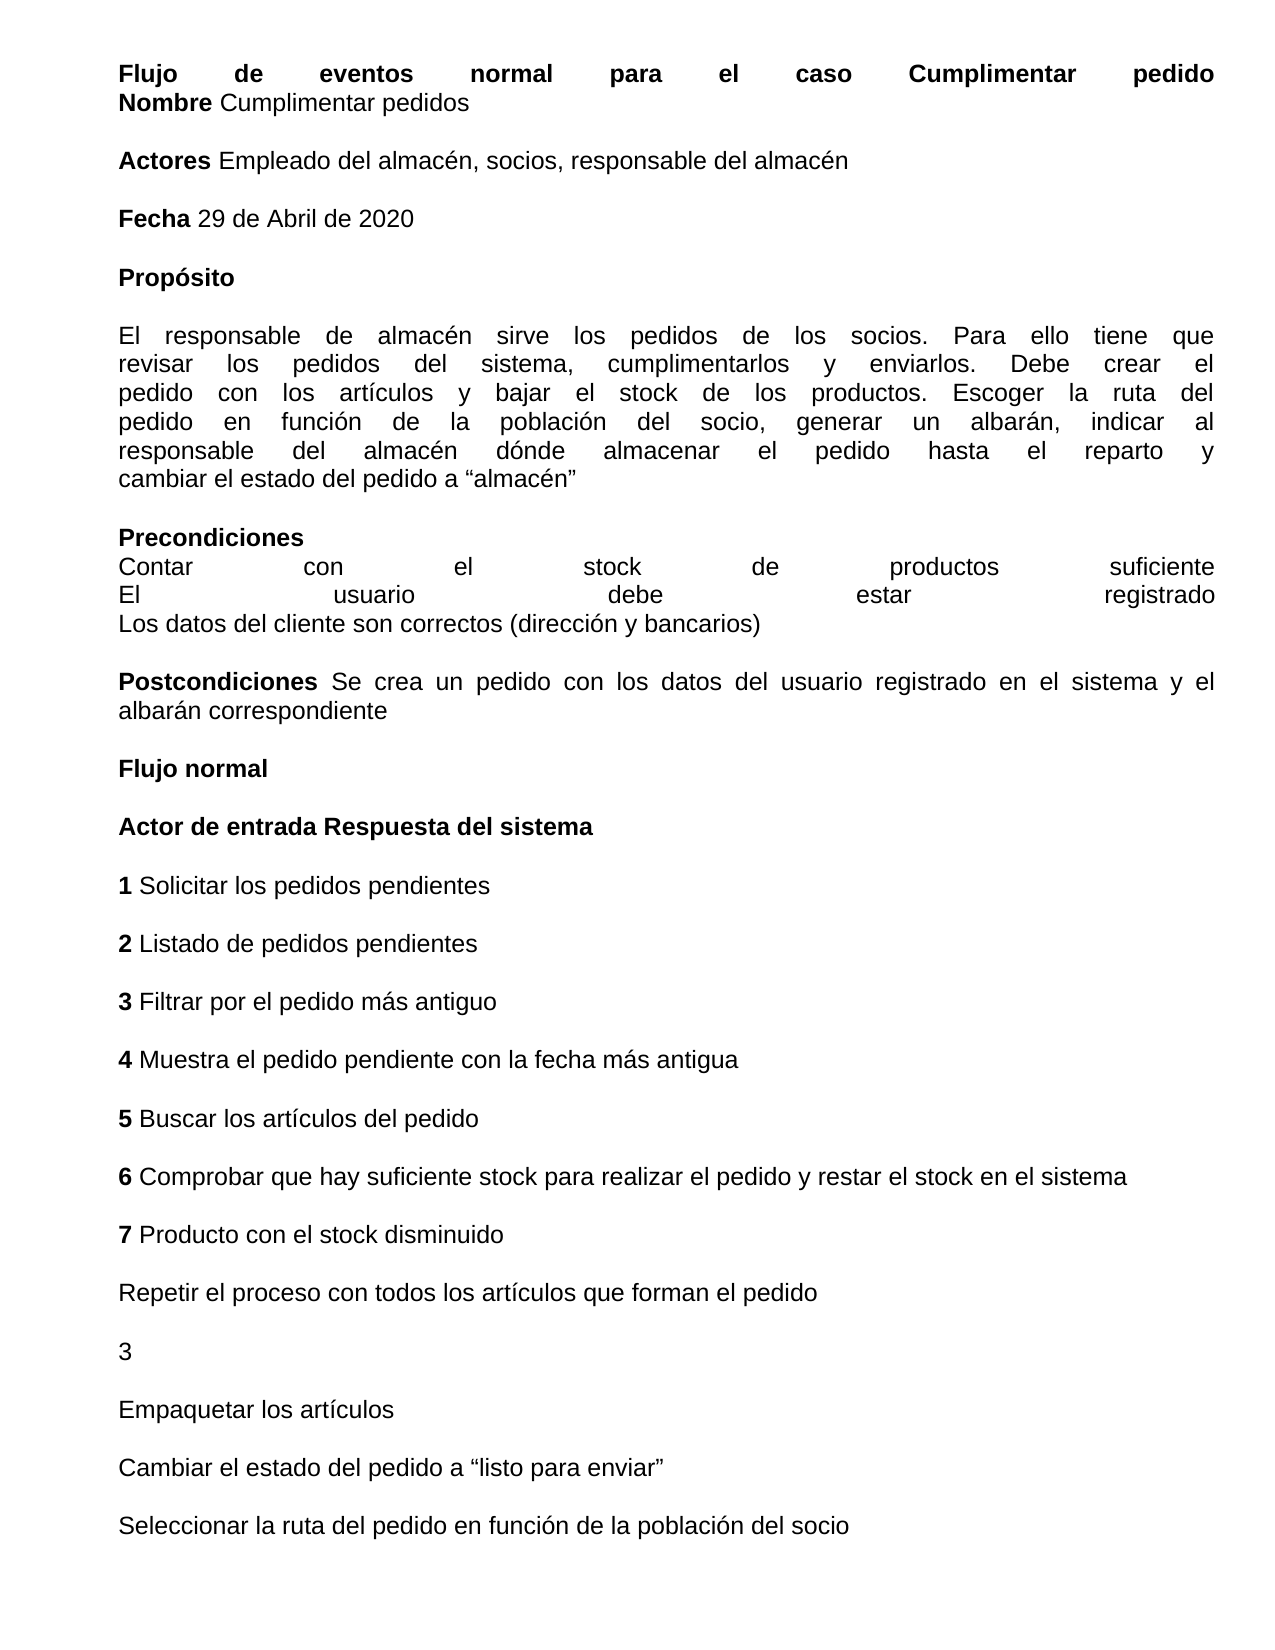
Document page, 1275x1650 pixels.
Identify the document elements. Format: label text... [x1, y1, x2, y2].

text Seleccionar la ruta del pedido en función de la población del socio [118, 1511, 1216, 1540]
text 3 Filtrar por el pedido más antiguo [118, 987, 1216, 1016]
text Precondiciones Contar con el stock de productos suficiente El usuario debe estar registrado Los datos del cliente son correctos (dirección y bancarios) [118, 523, 1216, 638]
text 5 Buscar los artículos del pedido [118, 1103, 1216, 1132]
text Flujo de eventos normal para el caso Cumplimentar pedido Nombre Cumplimentar pedidos [118, 59, 1216, 117]
text 4 Muestra el pedido pendiente con la fecha más antigua [118, 1045, 1216, 1074]
text Actor de entrada Respuesta del sistema [118, 812, 1216, 841]
text El responsable de almacén sirve los pedidos de los socios. Para ello tiene que revisar los pedidos del sistema, cumplimentarlos y enviarlos. Debe crear el pedido con los artículos y bajar el stock de los productos. Escoger la ruta del pedido en función de la población del socio, generar un albarán, indicar al responsable del almacén dónde almacenar el pedido hasta el reparto y cambiar el estado del pedido a “almacén” [118, 321, 1216, 493]
text Fecha 29 de Abril de 2020 [118, 204, 1216, 233]
text Empaquetar los artículos [118, 1395, 1216, 1423]
text Flujo normal [118, 754, 1216, 783]
text 7 Producto con el stock disminuido [118, 1220, 1216, 1249]
text Repetir el proceso con todos los artículos que forman el pedido [118, 1278, 1216, 1307]
text 2 Listado de pedidos pendientes [118, 929, 1216, 958]
text 1 Solicitar los pedidos pendientes [118, 871, 1216, 899]
text 6 Comprobar que hay suficiente stock para realizar el pedido y restar el stock en el sistema [118, 1162, 1216, 1191]
text Postcondiciones Se crea un pedido con los datos del usuario registrado en el sistema y el albarán correspondiente [118, 667, 1216, 725]
text Actores Empleado del almacén, socios, responsable del almacén [118, 146, 1216, 175]
text Propósito [118, 262, 1216, 291]
text Cambiar el estado del pedido a “listo para enviar” [118, 1453, 1216, 1482]
text 3 [118, 1336, 1216, 1365]
